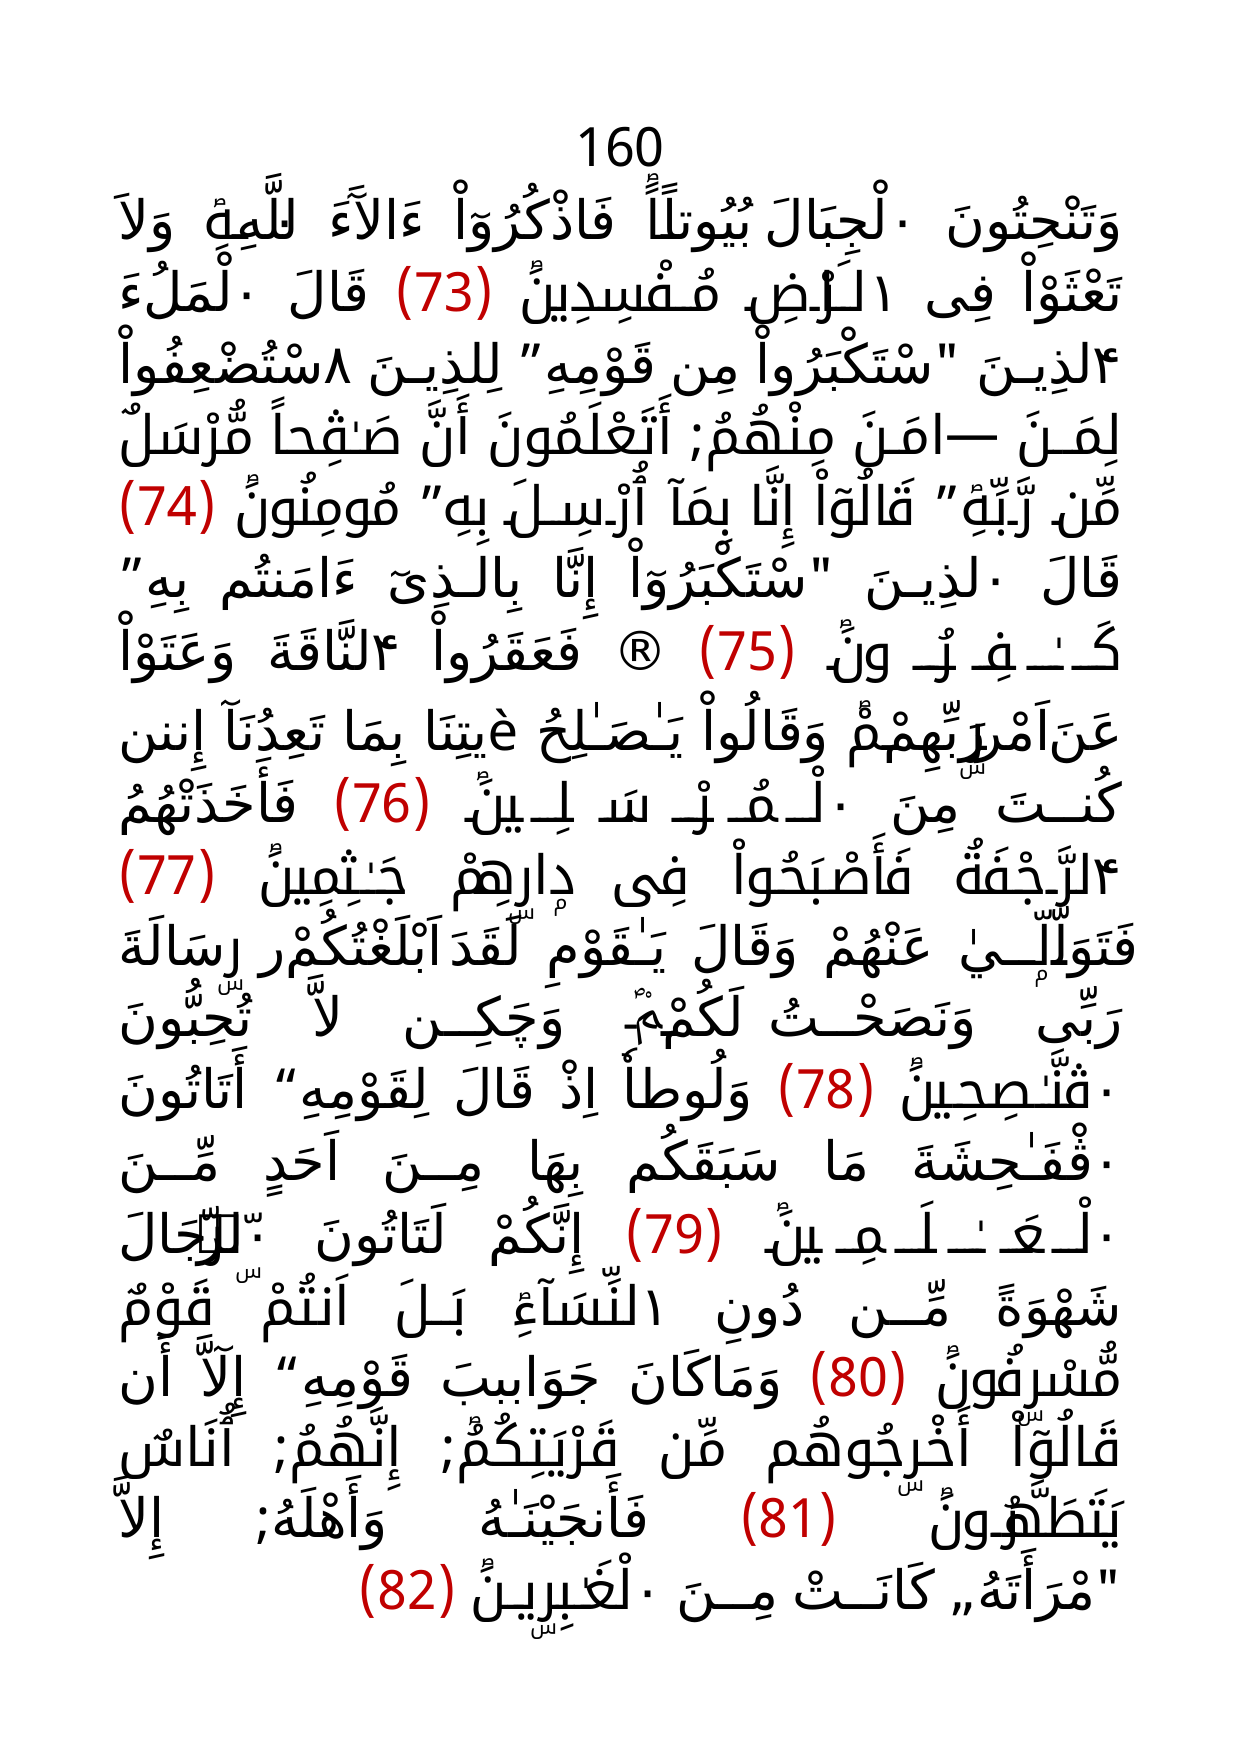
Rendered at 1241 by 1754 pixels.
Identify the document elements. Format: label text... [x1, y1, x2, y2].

text 160 [118, 118, 1122, 189]
text وَتَنْحِتُونَ ۰لْجِبَالَ بُيُوتاًؐ فَاذْكُرُوٓاْ ءَالآَءَ ۰للَّهِؐ وَلاَ تَعْثَوْاْ فِى ۱لاَرْضِ مُـفْسِدِينَؐ (73) قَالَ ۰لْمَلُءَ ۴لذِيـنَ "سْتَكْبَرُواْ مِن قَوْمِهِ” لِلذِيـنَ ۸سْتُضْعِفُواْ لِمَــنَ —امَـنَ مِنْهُمُ; أَتَعْلَمُونَ أَنَّ صَـٰڤِحاً مُّرْسَلٌ مِّن رَّبِّهِؐ” قَالُوٓاْ إِنَّا بِمَآ ٱُرْسِـلَ بِهِ” مُومِنُونَؐ (74) قَالَ ۰لذِيـنَ "سْتَكْبَرُوٓاْ إِنَّا بِاﻟـذِىٓ ءَامَنتُم بِهِ” كَـٰفِرُونَؐ (75) ® فَعَقَرُواْ ۴لنَّاقَةَ وَعَتَوْاْ عَنَ اَمْرۣ رَبِّهِمْؐ وَقَالُواْ يَـٰصَـٰلِحُ èيتِنَا بِمَا تَعِدُنَآ إِننن كُنــتَ مِنَ ۰لْمُرْسَلِينَؐ (76) فَأَخَذَتْهُمُ ۴لرَّجْفَةُ فَأَصْبَحُواْ فِى دۭارۣهِمْ جَـٰثِمِينَؐ (77) فَتَوَلّۭــيٰ عَنْهُمْ وَقَالَ يَـٰقَوْمِ لَقَدَ اَبْلَغْتُكُمْ رۣسَالَةَ رَبِّى وَنَصَحْــتُ لَكُمْؐ وَچَكِــن لاَّ تُحِبُّونَ ۰ڤنَّـٰصِحِينَؐ (78) وَلُوطاٗ اِذْ قَالَ لِقَوْمِهِ“ أَتَاتُونَ ۰ڤْفَـٰحِشَةَ مَا سَبَقَكُم بِهَا مِــنَ اَحَدٍ مِّــنَ ۰لْعَـٰلَمِينَؐ (79) إِنَّكُمْ لَتَاتُونَ ۰لرّۣجَالَ شَهْوَةً مِّــن دُونِ ۱لنِّسَآءِؐ بَــلَ اَنتُمْ قَوْمٌ مُّسْرۣفُونَؐ (80) وَمَاكَانَ جَوَابببَ قَوْمِهِ“ إِلٓاَّ أَن قَالُوٓاْ أَخْرۣجُوهُم مِّن قَرْيَتِكُمُؐ; إِنَّهُمُ; ٱُنَاسٌ يَتَطَهَّرُونَؐ (81) فَأَنجَيْنَـٰهُ وَأَهْلَهُ; إِلاَّ "مْرَأَتَهُ„ كَانَــتْ مِــنَ ۰لْغَـٰبِرۣيـنَؐ (82) [118, 189, 1122, 1632]
